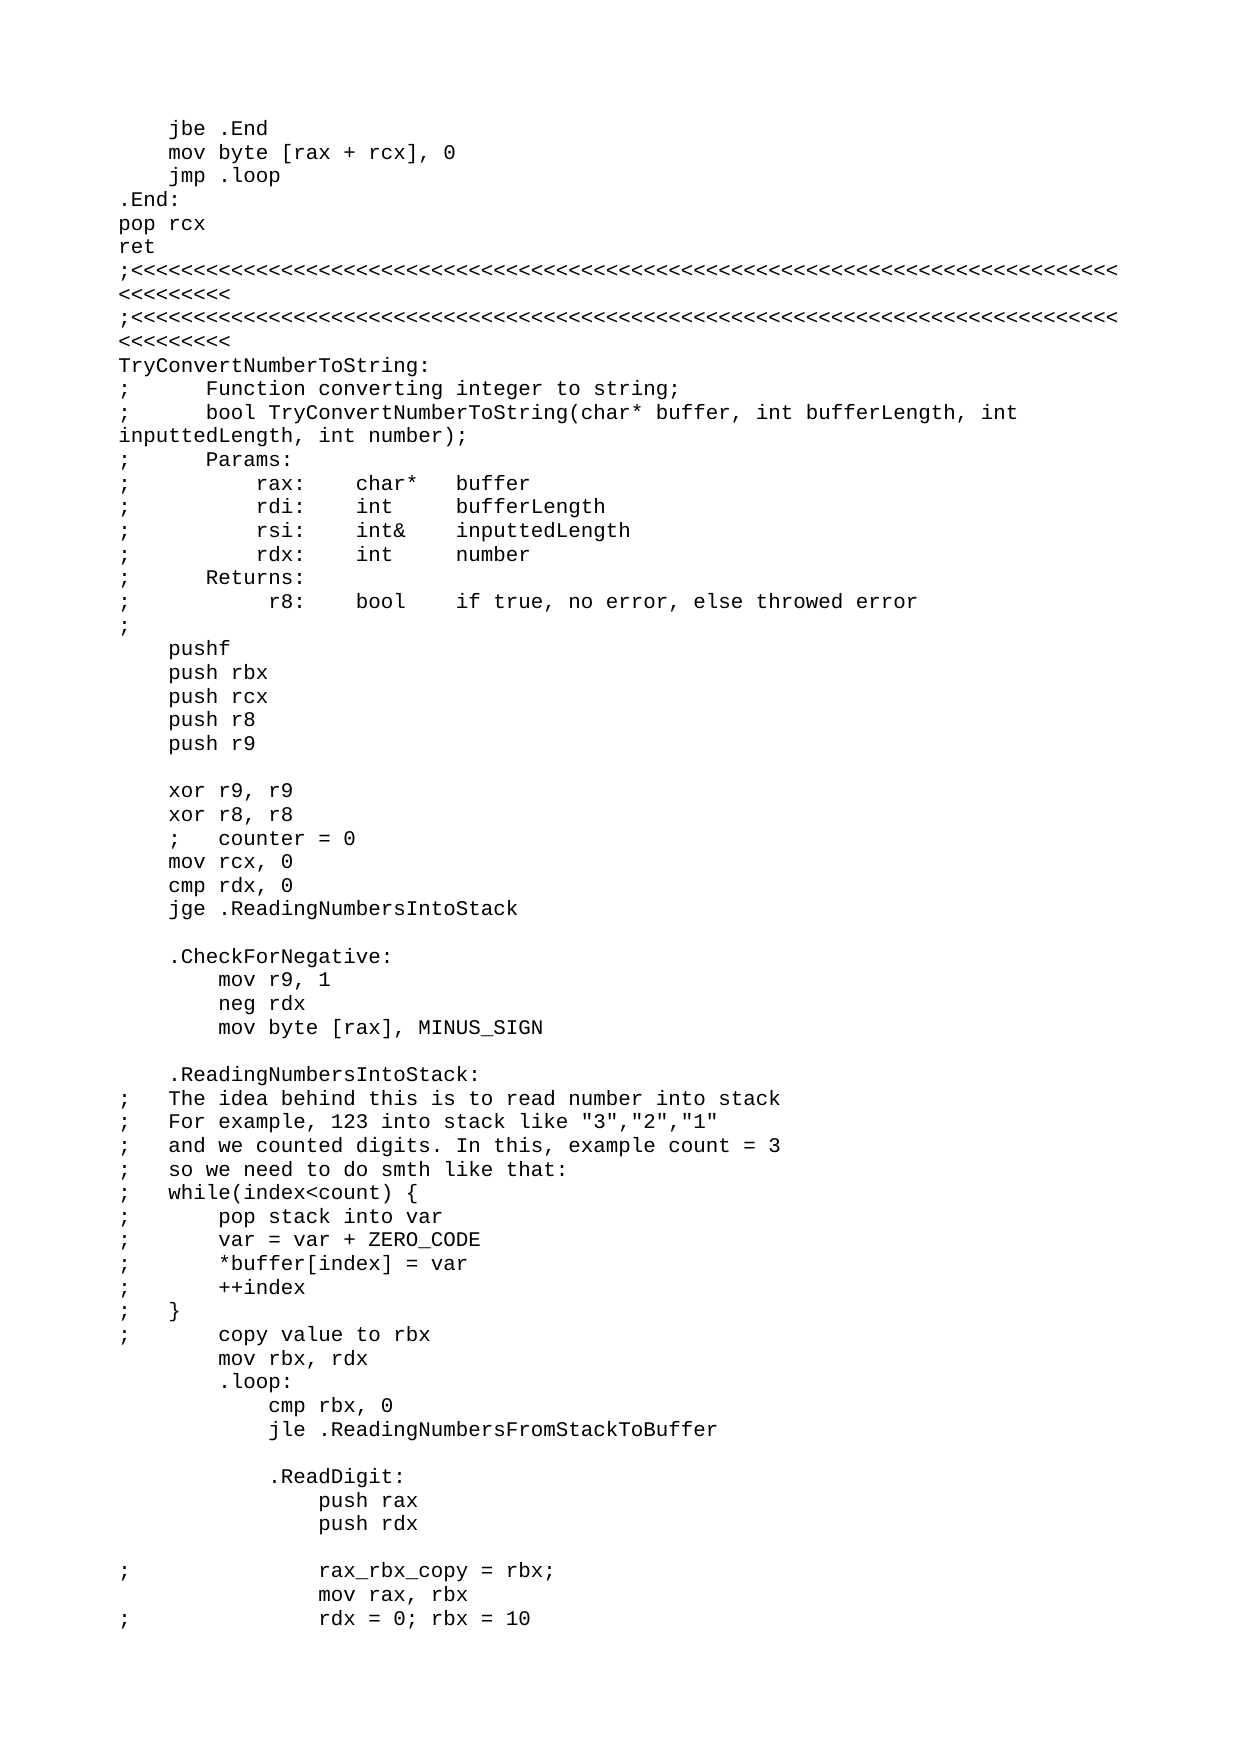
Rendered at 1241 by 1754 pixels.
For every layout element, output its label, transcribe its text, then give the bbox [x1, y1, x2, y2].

text .ReadingNumbersIntoStack: [118, 1064, 1122, 1088]
text jle .ReadingNumbersFromStackToBuffer [118, 1419, 1122, 1442]
text ;<<<<<<<<<<<<<<<<<<<<<<<<<<<<<<<<<<<<<<<<<<<<<<<<<<<<<<<<<<<<<<<<<<<<<<<<<<<<<<<<<<<<<<<< [118, 260, 1122, 307]
text ; and we counted digits. In this, example count = 3 [118, 1135, 1122, 1158]
text jge .ReadingNumbersIntoStack [118, 898, 1122, 922]
text ; so we need to do smth like that: [118, 1158, 1122, 1182]
text ; } [118, 1300, 1122, 1324]
text ; ++index [118, 1277, 1122, 1300]
text jbe .End [118, 118, 1122, 142]
text ; rax: char* buffer [118, 473, 1122, 496]
text pop rcx [118, 213, 1122, 236]
text ret [118, 236, 1122, 260]
text mov r9, 1 [118, 969, 1122, 993]
text ; rdx = 0; rbx = 10 [118, 1608, 1122, 1631]
text push rbx [118, 662, 1122, 686]
text cmp rdx, 0 [118, 875, 1122, 898]
text ; Returns: [118, 567, 1122, 591]
text ; pop stack into var [118, 1206, 1122, 1229]
text mov rbx, rdx [118, 1348, 1122, 1371]
text mov rax, rbx [118, 1584, 1122, 1608]
text ; copy value to rbx [118, 1324, 1122, 1348]
text ; while(index<count) { [118, 1182, 1122, 1206]
text push r9 [118, 733, 1122, 757]
text ; rsi: int& inputtedLength [118, 520, 1122, 544]
text neg rdx [118, 993, 1122, 1017]
text ; rdi: int bufferLength [118, 496, 1122, 520]
text mov byte [rax + rcx], 0 [118, 142, 1122, 165]
text jmp .loop [118, 165, 1122, 189]
text .CheckForNegative: [118, 946, 1122, 969]
text ; var = var + ZERO_CODE [118, 1229, 1122, 1253]
text ; rax_rbx_copy = rbx; [118, 1561, 1122, 1584]
text ;<<<<<<<<<<<<<<<<<<<<<<<<<<<<<<<<<<<<<<<<<<<<<<<<<<<<<<<<<<<<<<<<<<<<<<<<<<<<<<<<<<<<<<<< [118, 307, 1122, 354]
text ; bool TryConvertNumberToString(char* buffer, int bufferLength, int inputtedLength, int number); [118, 402, 1122, 449]
text ; r8: bool if true, no error, else throwed error [118, 591, 1122, 615]
text push rdx [118, 1513, 1122, 1537]
text .End: [118, 189, 1122, 213]
text cmp rbx, 0 [118, 1395, 1122, 1419]
text ; The idea behind this is to read number into stack [118, 1088, 1122, 1111]
text pushf [118, 638, 1122, 662]
text ; rdx: int number [118, 544, 1122, 567]
text push rax [118, 1489, 1122, 1513]
text ; counter = 0 [118, 827, 1122, 851]
text xor r8, r8 [118, 804, 1122, 827]
text ; For example, 123 into stack like "3","2","1" [118, 1111, 1122, 1135]
text ; Params: [118, 449, 1122, 473]
text TryConvertNumberToString: [118, 354, 1122, 378]
text mov rcx, 0 [118, 851, 1122, 875]
text ; [118, 615, 1122, 638]
text ; *buffer[index] = var [118, 1253, 1122, 1277]
text .loop: [118, 1371, 1122, 1395]
text mov byte [rax], MINUS_SIGN [118, 1017, 1122, 1040]
text .ReadDigit: [118, 1466, 1122, 1489]
text push r8 [118, 709, 1122, 733]
text push rcx [118, 686, 1122, 709]
text xor r9, r9 [118, 780, 1122, 804]
text ; Function converting integer to string; [118, 378, 1122, 402]
